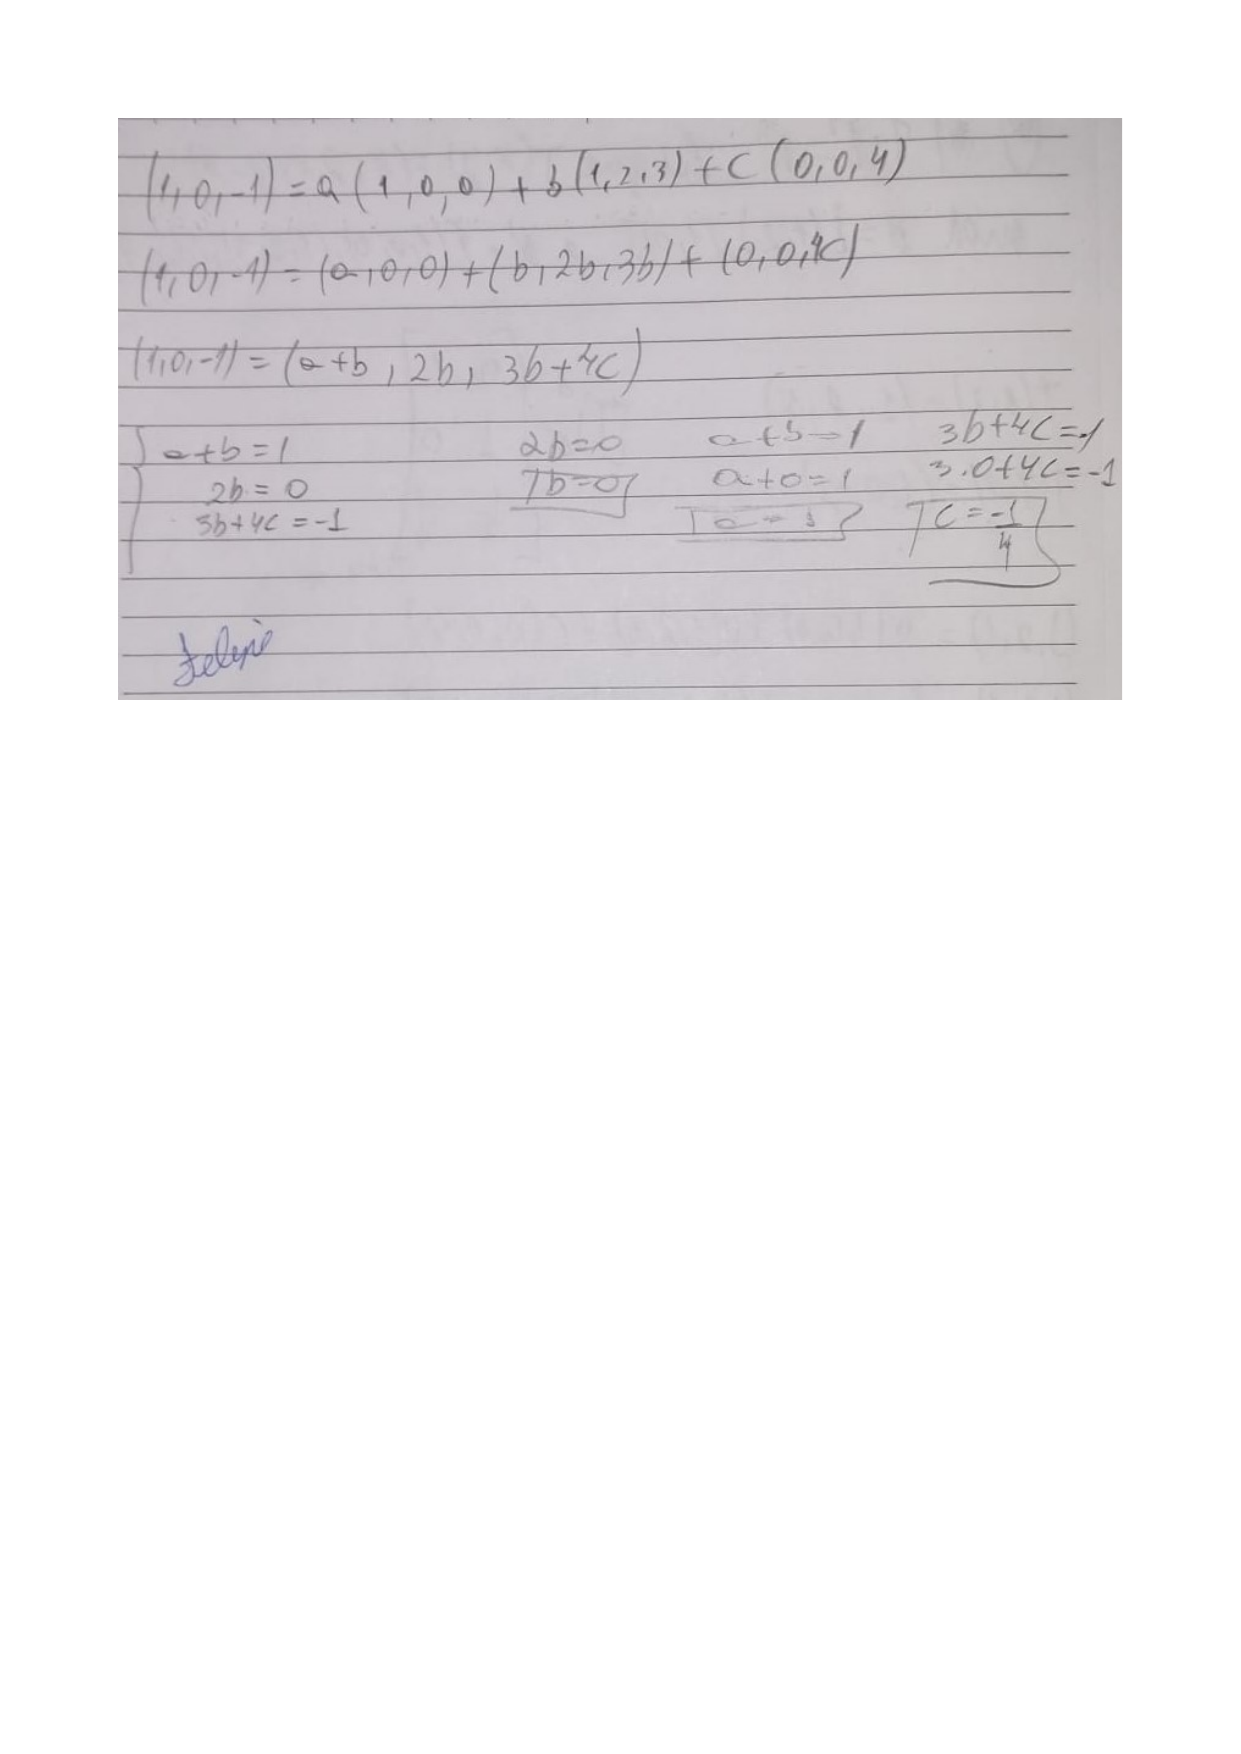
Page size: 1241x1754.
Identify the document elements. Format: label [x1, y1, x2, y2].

picture [118, 118, 1123, 700]
